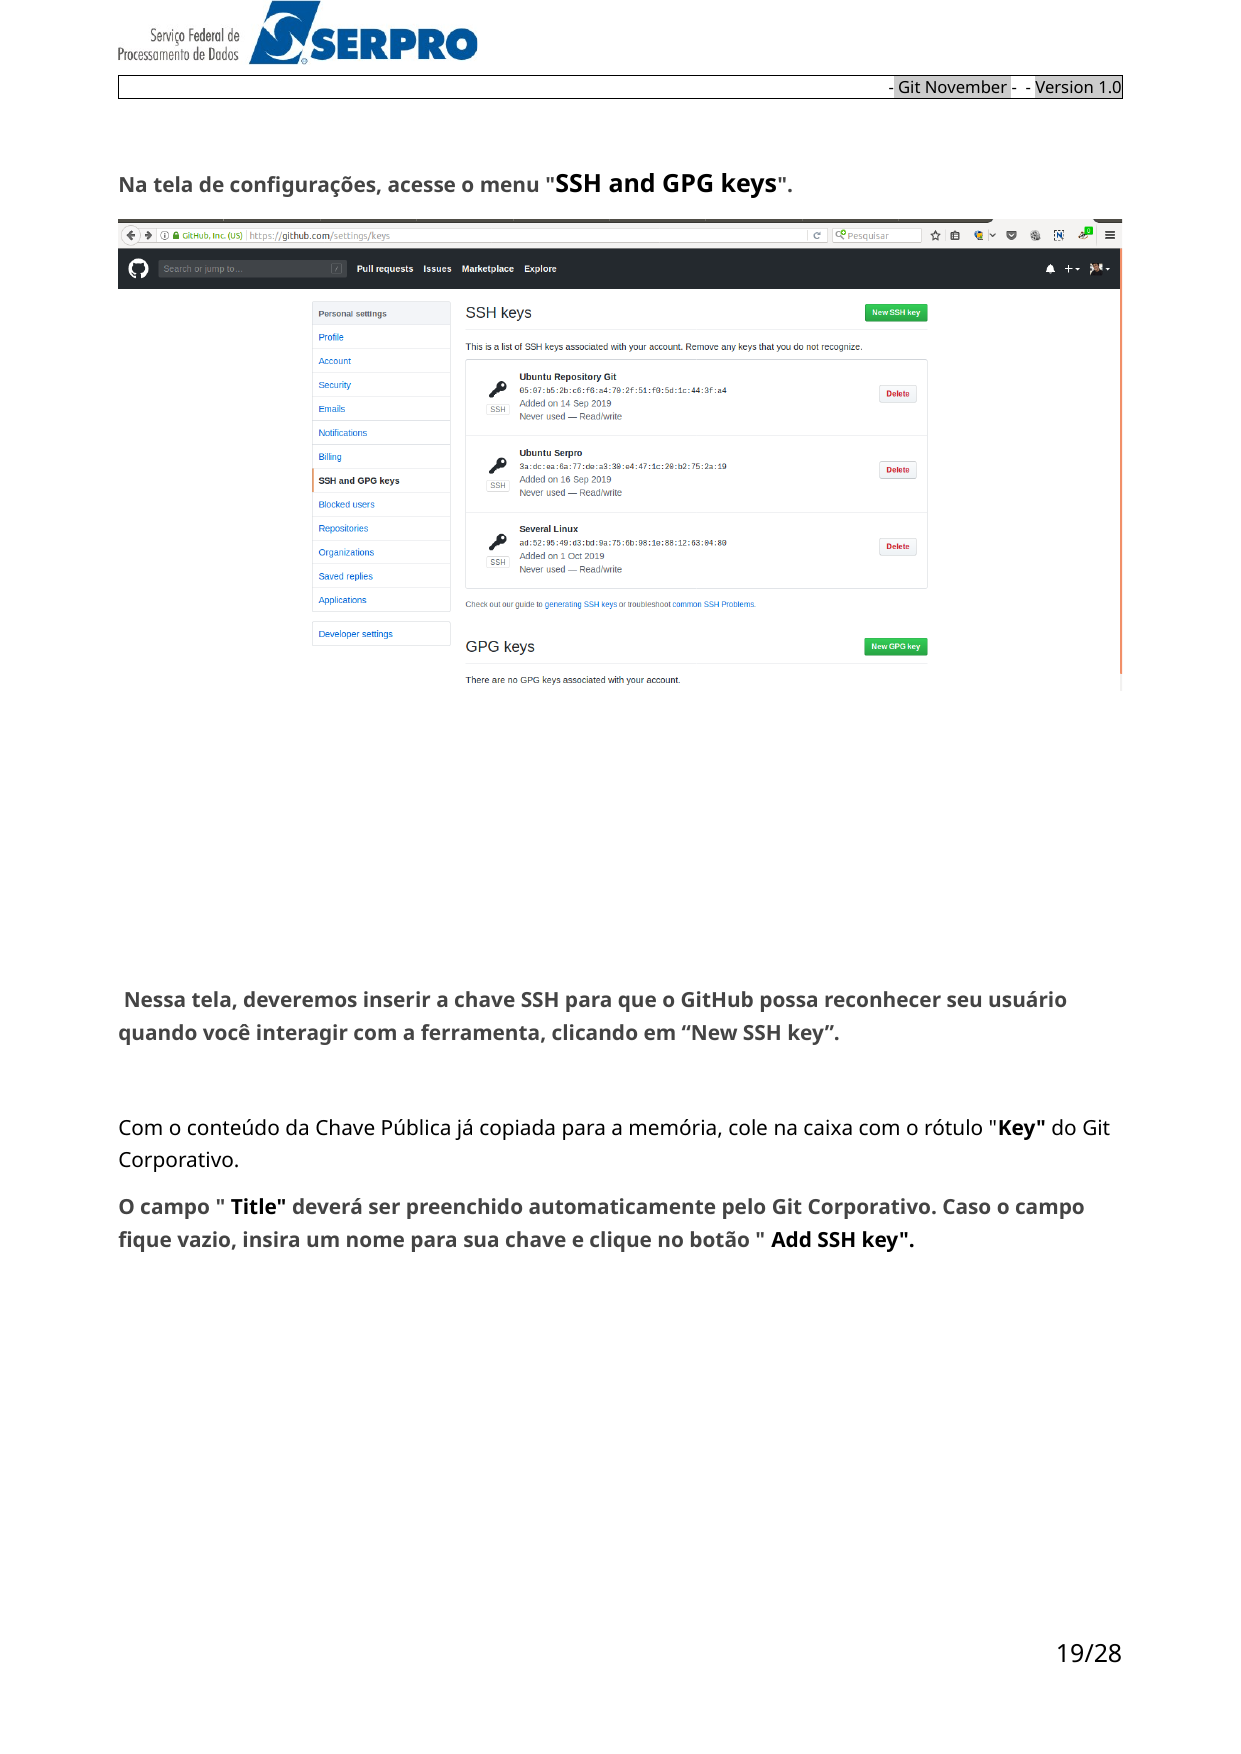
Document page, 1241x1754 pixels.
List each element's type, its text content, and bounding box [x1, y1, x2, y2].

text Com o conteúdo da Chave Pública já copiada para a memória, cole na caixa com o rótulo "Key" do Git Corporativo. [118, 1113, 1122, 1174]
text O campo " Title" deverá ser preenchido automaticamente pelo Git Corporativo. Caso o campo fique vazio, insira um nome para sua chave e clique no botão " Add SSH key". [118, 1192, 1122, 1253]
text Nessa tela, deveremos inserir a chave SSH para que o GitHub possa reconhecer seu usuário quando você interagir com a ferramenta, clicando em “New SSH key”. [118, 986, 1122, 1047]
text Na tela de configurações, acesse o menu "SSH and GPG keys". [118, 165, 1122, 199]
